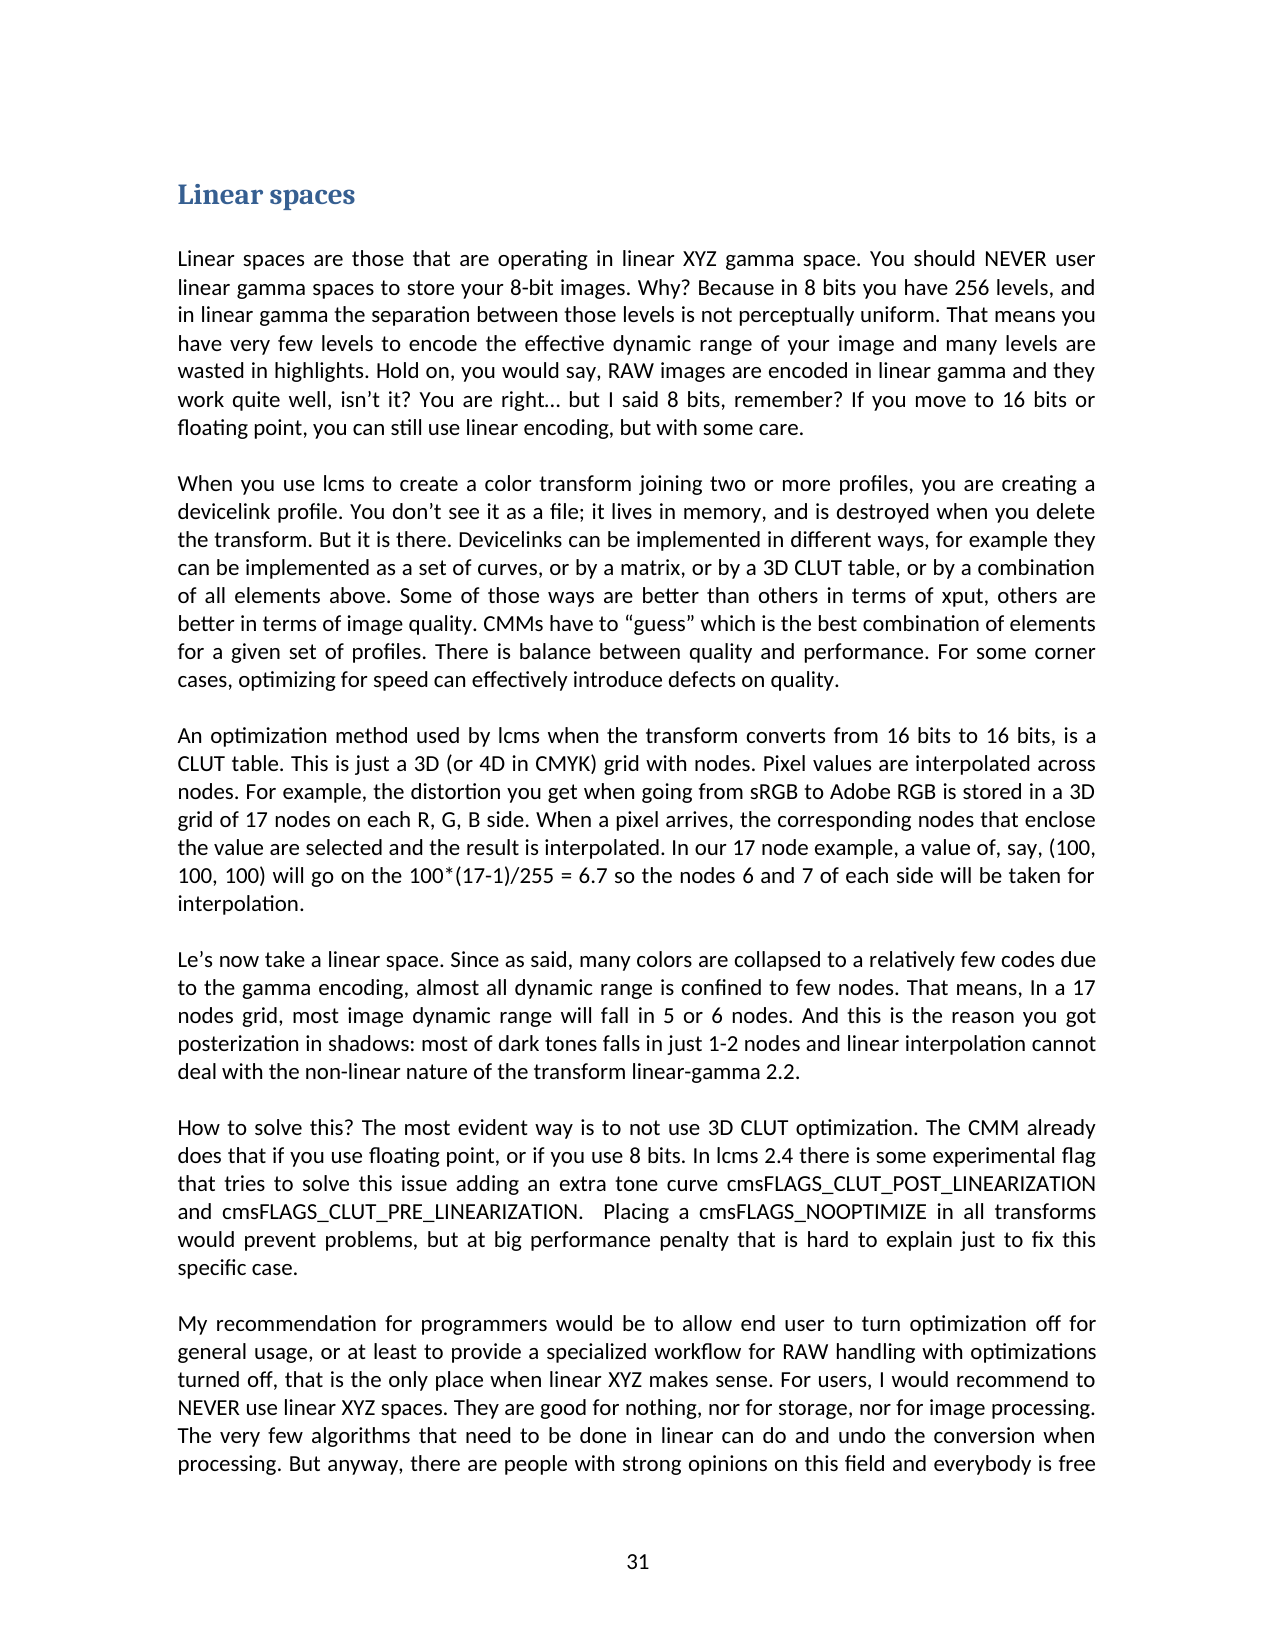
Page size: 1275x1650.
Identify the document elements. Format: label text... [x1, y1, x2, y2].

text When you use lcms to create a color transform joining two or more profiles, you are creating a devicelink profile. You don’t see it as a file; it lives in memory, and is destroyed when you delete the transform. But it is there. Devicelinks can be implemented in different ways, for example they can be implemented as a set of curves, or by a matrix, or by a 3D CLUT table, or by a combination of all elements above. Some of those ways are better than others in terms of xput, others are better in terms of image quality. CMMs have to “guess” which is the best combination of elements for a given set of profiles. There is balance between quality and performance. For some corner cases, optimizing for speed can effectively introduce defects on quality. [177, 469, 1098, 693]
text Linear spaces are those that are operating in linear XYZ gamma space. You should NEVER user linear gamma spaces to store your 8-bit images. Why? Because in 8 bits you have 256 levels, and in linear gamma the separation between those levels is not perceptually uniform. That means you have very few levels to encode the effective dynamic range of your image and many levels are wasted in highlights. Hold on, you would say, RAW images are encoded in linear gamma and they work quite well, isn’t it? You are right… but I said 8 bits, remember? If you move to 16 bits or floating point, you can still use linear encoding, but with some care. [177, 244, 1098, 441]
text My recommendation for programmers would be to allow end user to turn optimization off for general usage, or at least to provide a specialized workflow for RAW handling with optimizations turned off, that is the only place when linear XYZ makes sense. For users, I would recommend to NEVER use linear XYZ spaces. They are good for nothing, nor for storage, nor for image processing. The very few algorithms that need to be done in linear can do and undo the conversion when processing. But anyway, there are people with strong opinions on this field and everybody is free [177, 1281, 1098, 1477]
subtitle Linear spaces [177, 178, 1098, 212]
text How to solve this? The most evident way is to not use 3D CLUT optimization. The CMM already does that if you use floating point, or if you use 8 bits. In lcms 2.4 there is some experimental flag that tries to solve this issue adding an extra tone curve cmsFLAGS_CLUT_POST_LINEARIZATION and cmsFLAGS_CLUT_PRE_LINEARIZATION. Placing a cmsFLAGS_NOOPTIMIZE in all transforms would prevent problems, but at big performance penalty that is hard to explain just to fix this specific case. [177, 1085, 1098, 1281]
text An optimization method used by lcms when the transform converts from 16 bits to 16 bits, is a CLUT table. This is just a 3D (or 4D in CMYK) grid with nodes. Pixel values are interpolated across nodes. For example, the distortion you get when going from sRGB to Adobe RGB is stored in a 3D grid of 17 nodes on each R, G, B side. When a pixel arrives, the corresponding nodes that enclose the value are selected and the result is interpolated. In our 17 node example, a value of, say, (100, 100, 100) will go on the 100*(17-1)/255 = 6.7 so the nodes 6 and 7 of each side will be taken for interpolation. Le’s now take a linear space. Since as said, many colors are collapsed to a relatively few codes due to the gamma encoding, almost all dynamic range is confined to few nodes. That means, In a 17 nodes grid, most image dynamic range will fall in 5 or 6 nodes. And this is the reason you got posterization in shadows: most of dark tones falls in just 1-2 nodes and linear interpolation cannot deal with the non-linear nature of the transform linear-gamma 2.2. [177, 721, 1098, 1085]
